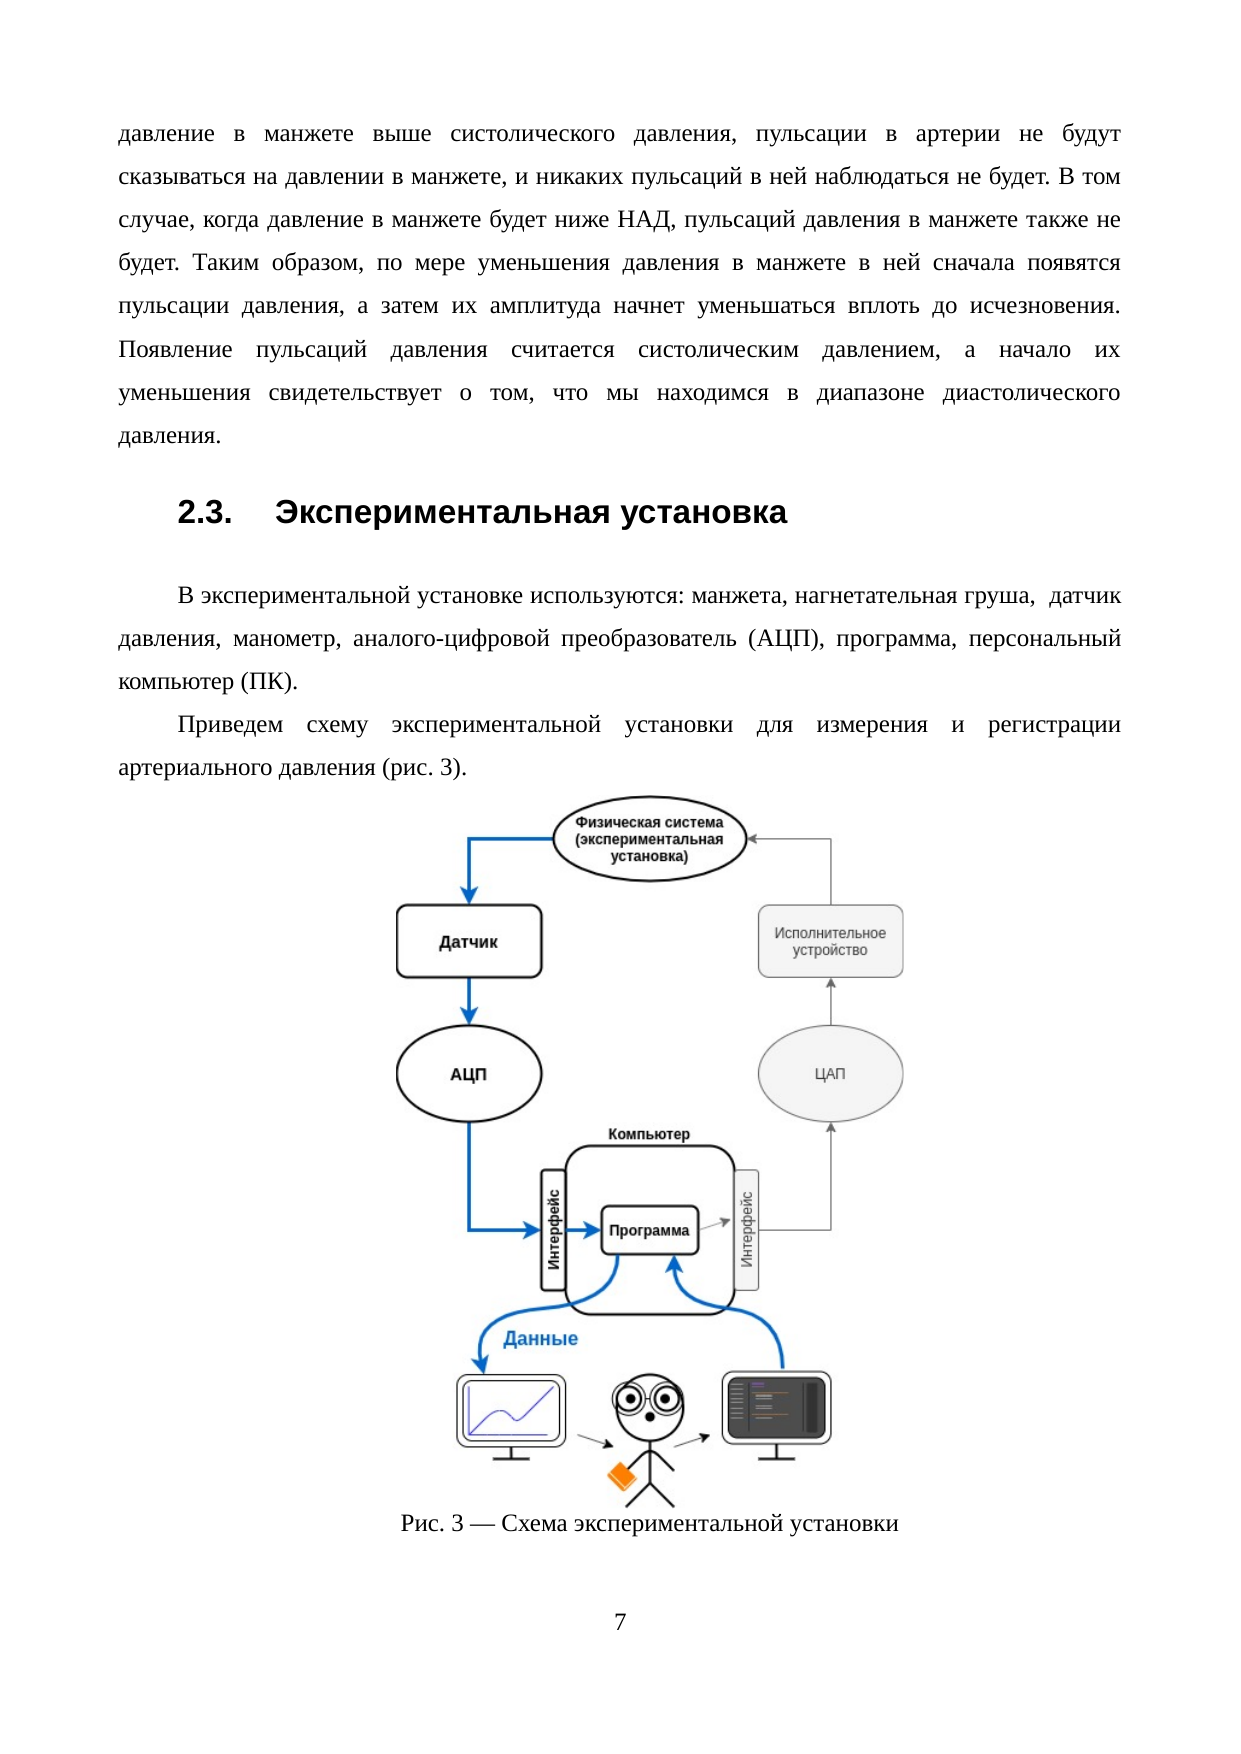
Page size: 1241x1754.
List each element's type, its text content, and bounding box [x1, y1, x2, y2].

text Рис. 3 — Схема экспериментальной установки [118, 1508, 1122, 1537]
picture [396, 795, 904, 1509]
text Приведем схему экспериментальной установки для измерения и регистрации артериального давления (рис. 3). [118, 709, 1122, 781]
subtitle Экспериментальная установка [118, 493, 1122, 531]
text давление в манжете выше систолического давления, пульсации в артерии не будут сказываться на давлении в манжете, и никаких пульсаций в ней наблюдаться не будет. В том случае, когда давление в манжете будет ниже НАД, пульсаций давления в манжете также не будет. Таким образом, по мере уменьшения давления в манжете в ней сначала появятся пульсации давления, а затем их амплитуда начнет уменьшаться вплоть до исчезновения. Появление пульсаций давления считается систолическим давлением, а начало их уменьшения свидетельствует о том, что мы находимся в диапазоне диастолического давления. [118, 118, 1122, 449]
text В экспериментальной установке используются: манжета, нагнетательная груша, датчик давления, манометр, аналого-цифровой преобразователь (АЦП), программа, персональный компьютер (ПК). [118, 580, 1122, 695]
